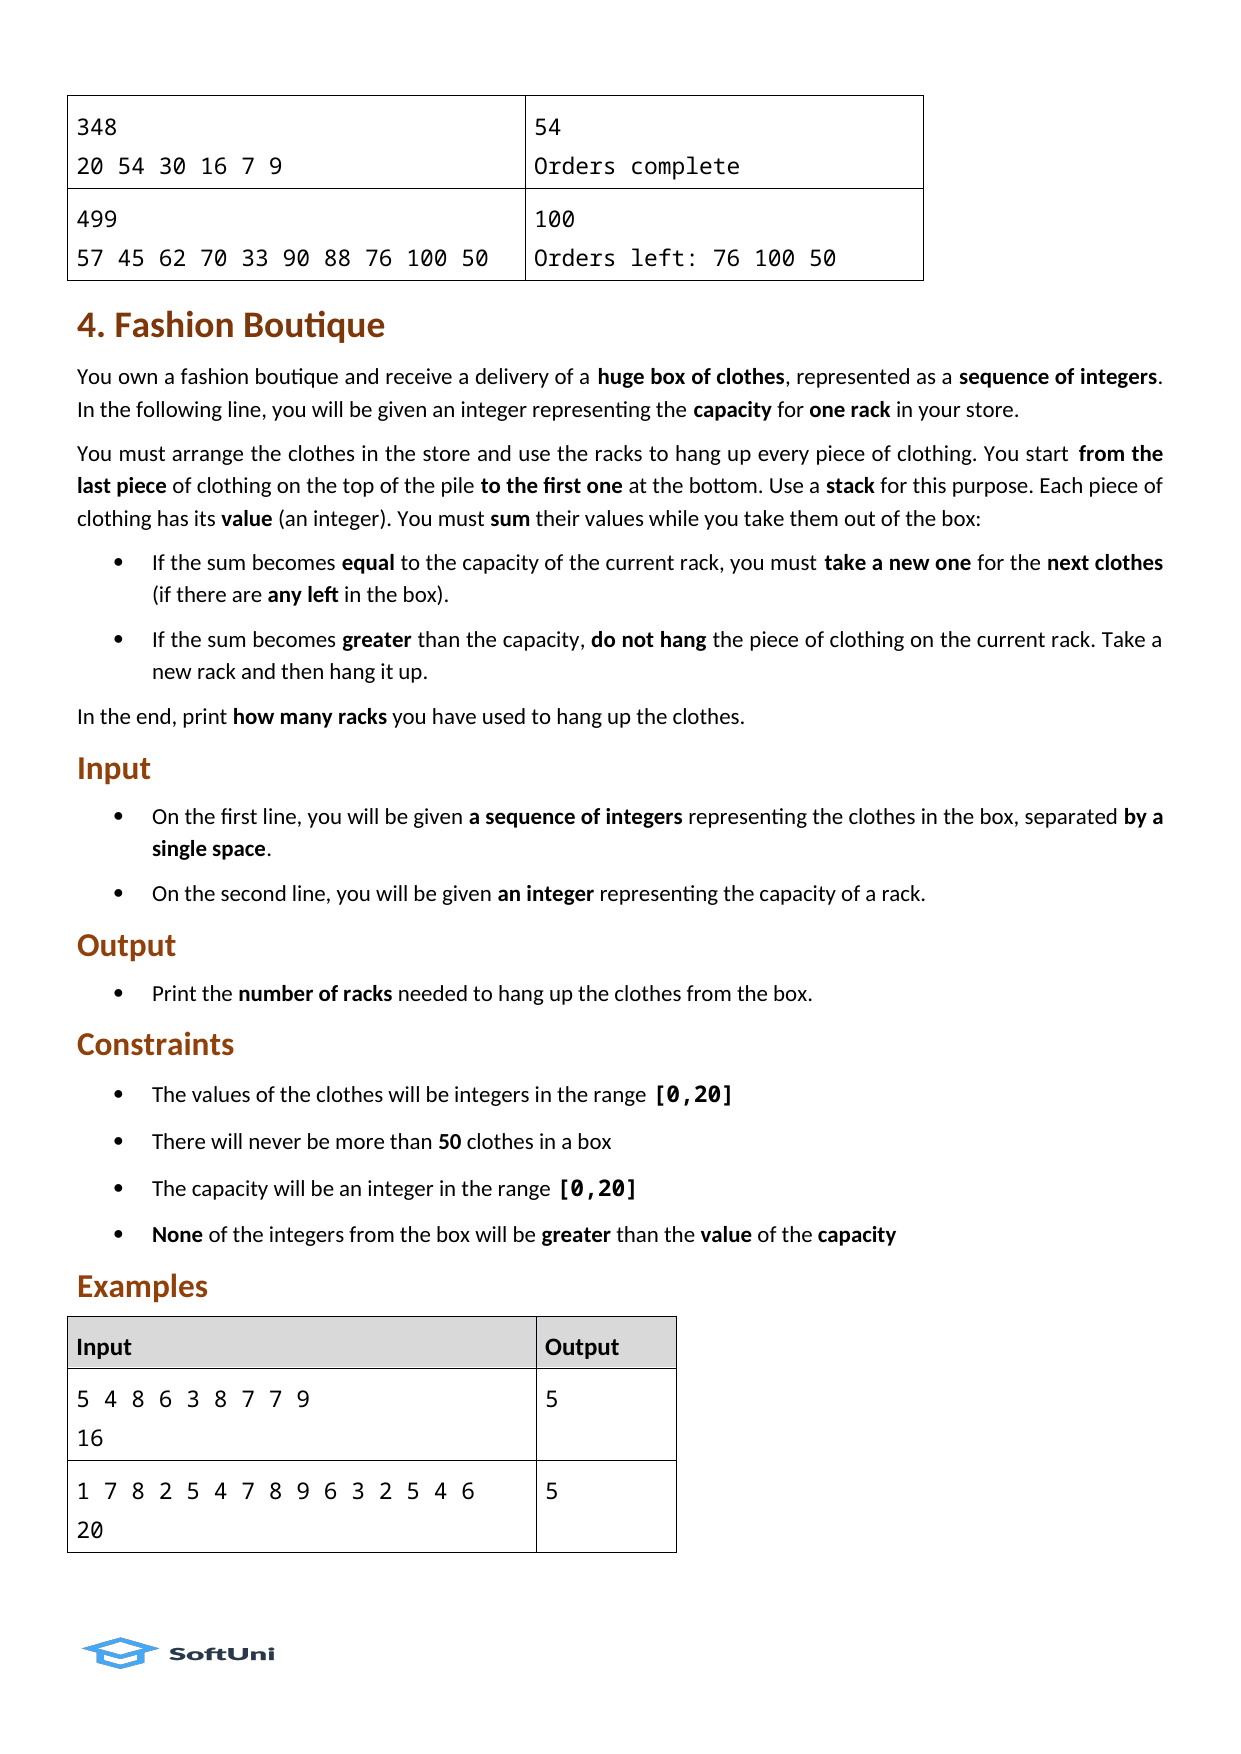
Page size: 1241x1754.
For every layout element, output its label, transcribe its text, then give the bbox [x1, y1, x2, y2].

table_cell 348 20 54 30 16 7 9 [68, 96, 525, 187]
table_header Input [68, 1317, 536, 1367]
table_header Output [537, 1317, 676, 1367]
list None of the integers from the box will be greater than the value of the capacity [114, 1220, 1163, 1248]
table_cell 499 57 45 62 70 33 90 88 76 100 50 [68, 189, 525, 279]
list If the sum becomes equal to the capacity of the current rack, you must take a new one for the next clothes (if there are any left in the box). [114, 548, 1163, 609]
table_cell 100 Orders left: 76 100 50 [526, 189, 923, 279]
table_cell 5 [537, 1461, 676, 1552]
list Print the number of racks needed to hang up the clothes from the box. [114, 979, 1163, 1007]
text In the end, print how many racks you have used to hang up the clothes. [77, 702, 1163, 730]
table_cell 1 7 8 2 5 4 7 8 9 6 3 2 5 4 6 20 [68, 1461, 536, 1552]
list On the first line, you will be given a sequence of integers representing the clothes in the box, separated by a single space. [114, 802, 1163, 862]
table_cell 54 Orders complete [526, 96, 923, 187]
table_cell 5 [537, 1369, 676, 1459]
list The values of the clothes will be integers in the range [0,20] [114, 1078, 1163, 1110]
list The capacity will be an integer in the range [0,20] [114, 1172, 1163, 1203]
table_cell 5 4 8 6 3 8 7 7 9 16 [68, 1369, 536, 1459]
subtitle Examples [77, 1265, 1163, 1305]
list If the sum becomes greater than the capacity, do not hang the piece of clothing on the current rack. Take a new rack and then hang it up. [114, 625, 1163, 686]
subtitle Input [77, 747, 1163, 788]
picture [75, 1635, 281, 1672]
subtitle Constraints [77, 1023, 1163, 1064]
list There will never be more than 50 clothes in a box [114, 1127, 1163, 1155]
list On the second line, you will be given an integer representing the capacity of a rack. [114, 879, 1163, 907]
text You must arrange the clothes in the store and use the racks to hang up every piece of clothing. You start from the last piece of clothing on the top of the pile to the first one at the bottom. Use a stack for this purpose. Each piece of clothing has its value (an integer). You must sum their values while you take them out of the box: [77, 439, 1163, 532]
subtitle Output [77, 923, 1163, 964]
subtitle 4. Fashion Boutique [77, 301, 1163, 347]
text You own a fashion boutique and receive a delivery of a huge box of clothes, represented as a sequence of integers. In the following line, you will be given an integer representing the capacity for one rack in your store. [77, 362, 1163, 423]
